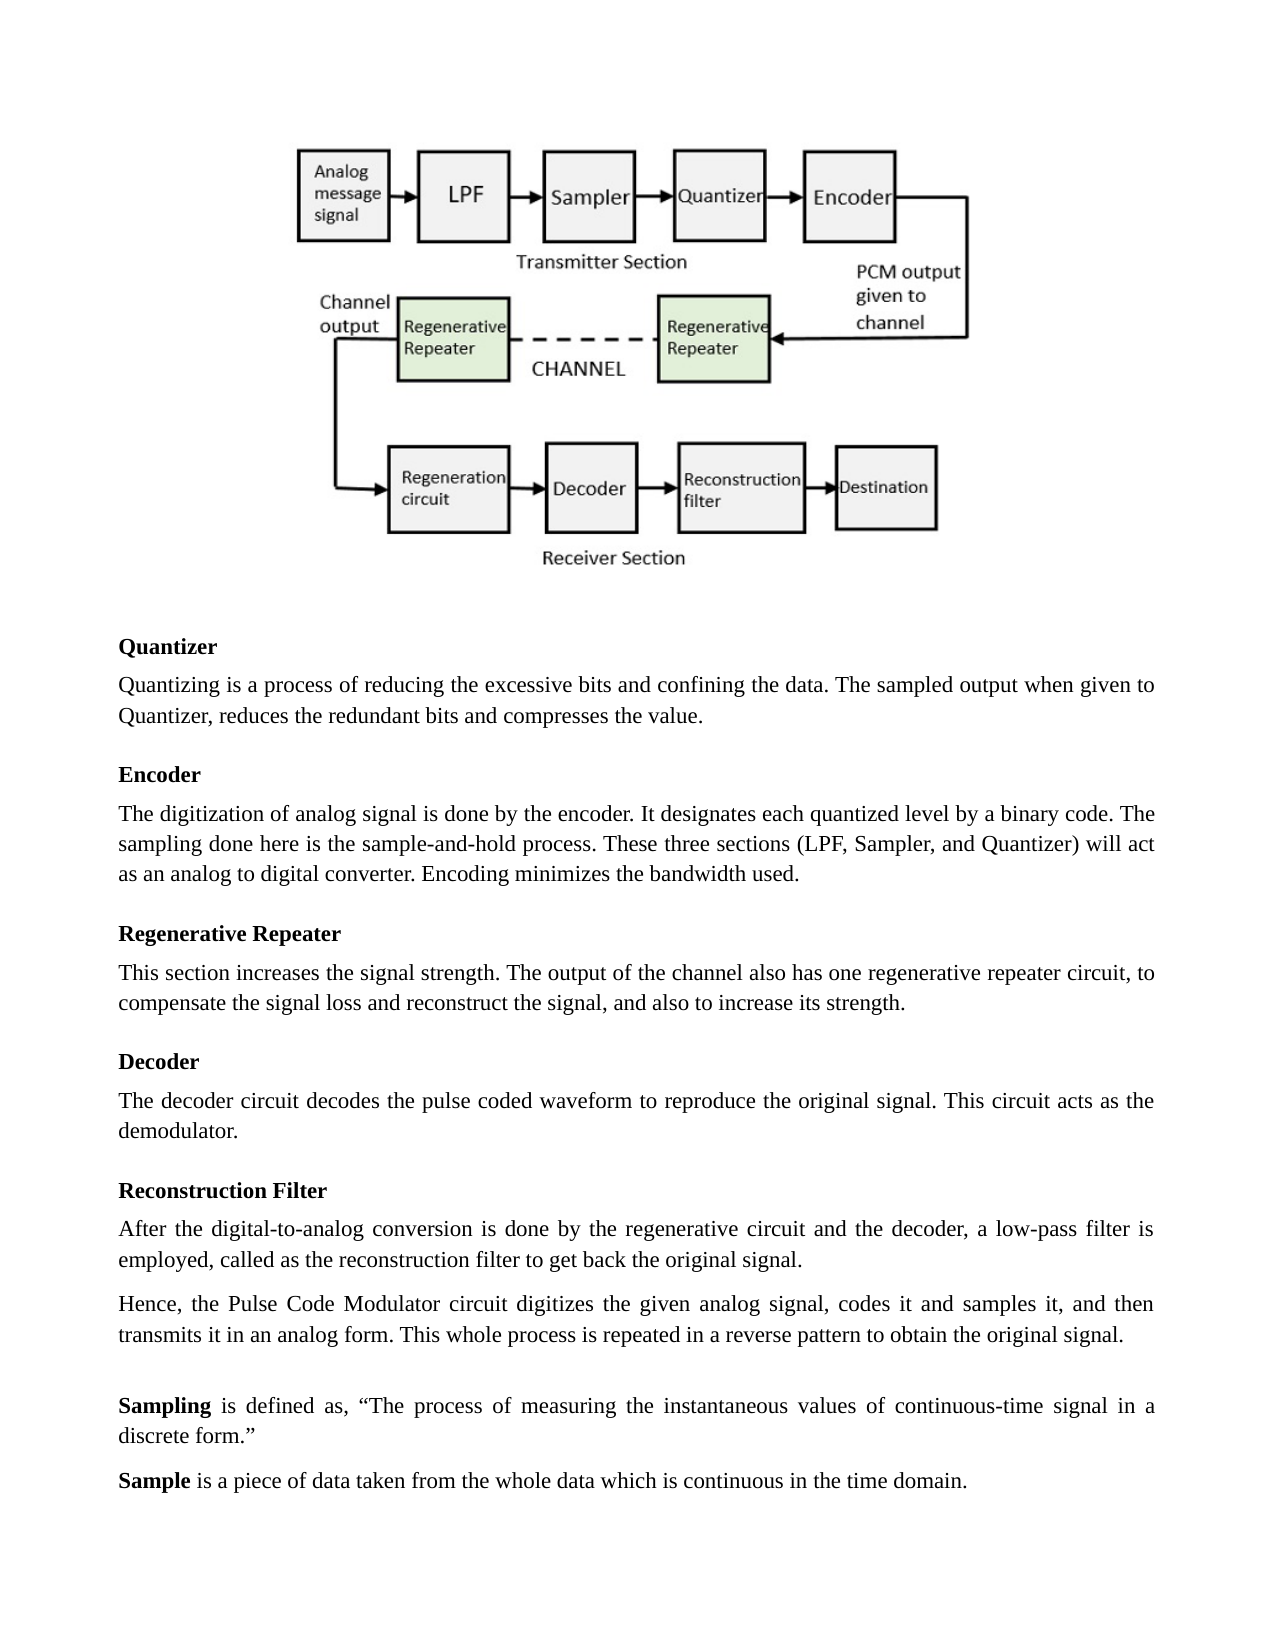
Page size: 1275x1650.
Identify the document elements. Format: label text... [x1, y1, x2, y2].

text The digitization of analog signal is done by the encoder. It designates each quantized level by a binary code. The sampling done here is the sample-and-hold process. These three sections (LPF, Sampler, and Quantizer) will act as an analog to digital converter. Encoding minimizes the bandwidth used. [118, 800, 1157, 887]
text After the digital-to-analog conversion is done by the regenerative circuit and the decoder, a low-pass filter is employed, called as the reconstruction filter to get back the original signal. [118, 1216, 1157, 1272]
subtitle Reconstruction Filter [118, 1177, 1157, 1203]
picture [265, 118, 1005, 595]
subtitle Decoder [118, 1048, 1157, 1074]
text Sampling is defined as, “The process of measuring the instantaneous values of continuous-time signal in a discrete form.” [118, 1392, 1157, 1448]
subtitle Regenerative Repeater [118, 920, 1157, 946]
text Hence, the Pulse Code Modulator circuit digitizes the given analog signal, codes it and samples it, and then transmits it in an analog form. This whole process is repeated in a reverse pattern to obtain the original signal. [118, 1291, 1157, 1347]
text This section increases the signal strength. The output of the channel also has one regenerative repeater circuit, to compensate the signal loss and reconstruct the signal, and also to increase its strength. [118, 959, 1157, 1015]
subtitle Quantizer [118, 633, 1157, 659]
text The decoder circuit decodes the pulse coded waveform to reproduce the original signal. This circuit acts as the demodulator. [118, 1087, 1157, 1144]
subtitle Encoder [118, 761, 1157, 787]
text Sample is a piece of data taken from the whole data which is continuous in the time domain. [118, 1467, 1157, 1493]
text Quantizing is a process of reducing the excessive bits and confining the data. The sampled output when given to Quantizer, reduces the redundant bits and compresses the value. [118, 672, 1157, 728]
